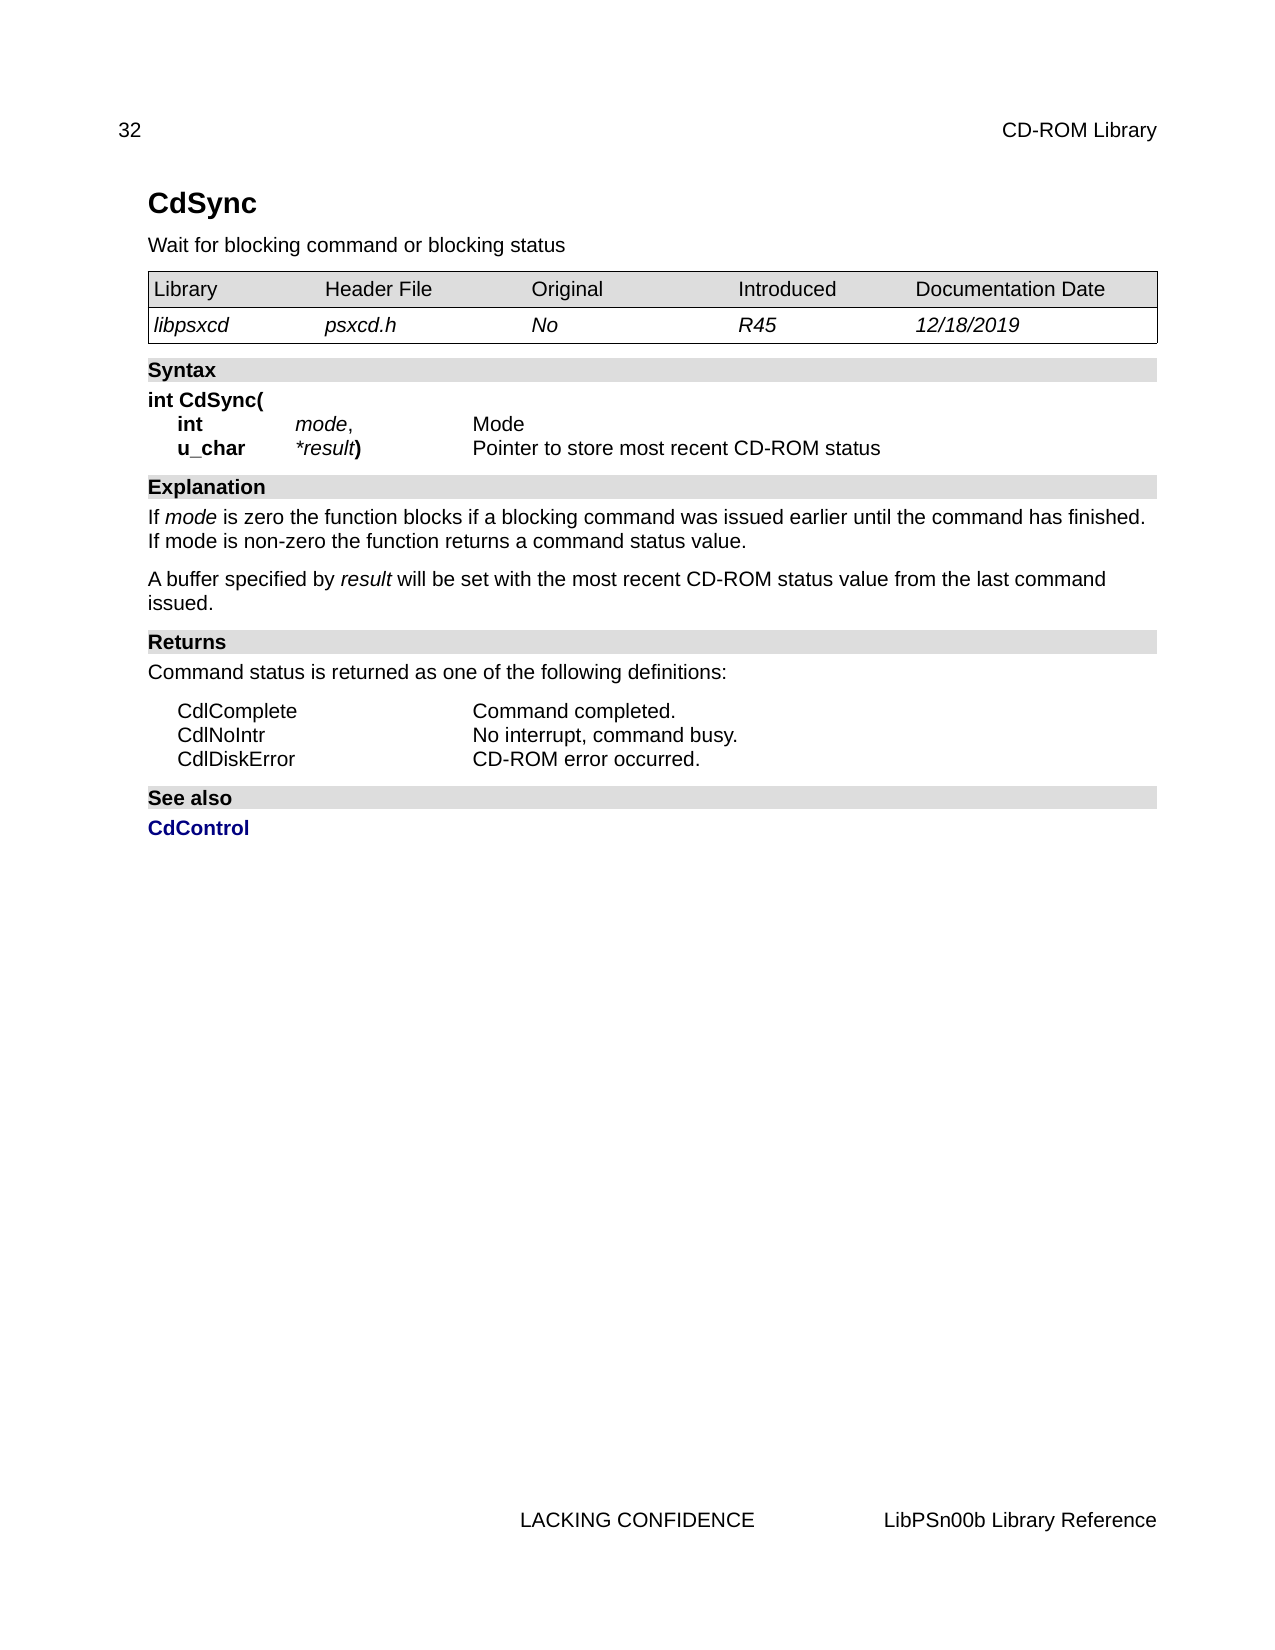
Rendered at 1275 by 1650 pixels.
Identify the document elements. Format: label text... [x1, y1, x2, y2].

text CdlComplete Command completed. [148, 699, 1157, 723]
subtitle See also [148, 786, 1157, 809]
text A buffer specified by result will be set with the most recent CD-ROM status value from the last command issued. [148, 567, 1157, 615]
text int mode, Mode [148, 412, 1157, 436]
subtitle CdSync [148, 186, 1157, 220]
text Wait for blocking command or blocking status [148, 232, 1157, 256]
text Command status is returned as one of the following definitions: [148, 660, 1157, 684]
text If mode is zero the function blocks if a blocking command was issued earlier until the command has finished. If mode is non-zero the function returns a command status value. [148, 504, 1157, 552]
subtitle Syntax [148, 358, 1157, 382]
text Library Header File Original Introduced Documentation Date [149, 272, 1157, 307]
text int CdSync( [148, 388, 1157, 412]
text CdlNoIntr No interrupt, command busy. [148, 723, 1157, 747]
text CdlDiskError CD-ROM error occurred. [148, 747, 1157, 771]
text u_char *result) Pointer to store most recent CD-ROM status [148, 436, 1157, 460]
subtitle Explanation [148, 475, 1157, 499]
text CdControl [148, 815, 1157, 839]
subtitle Returns [148, 630, 1157, 654]
text libpsxcd psxcd.h No R45 12/18/2019 [149, 308, 1157, 343]
